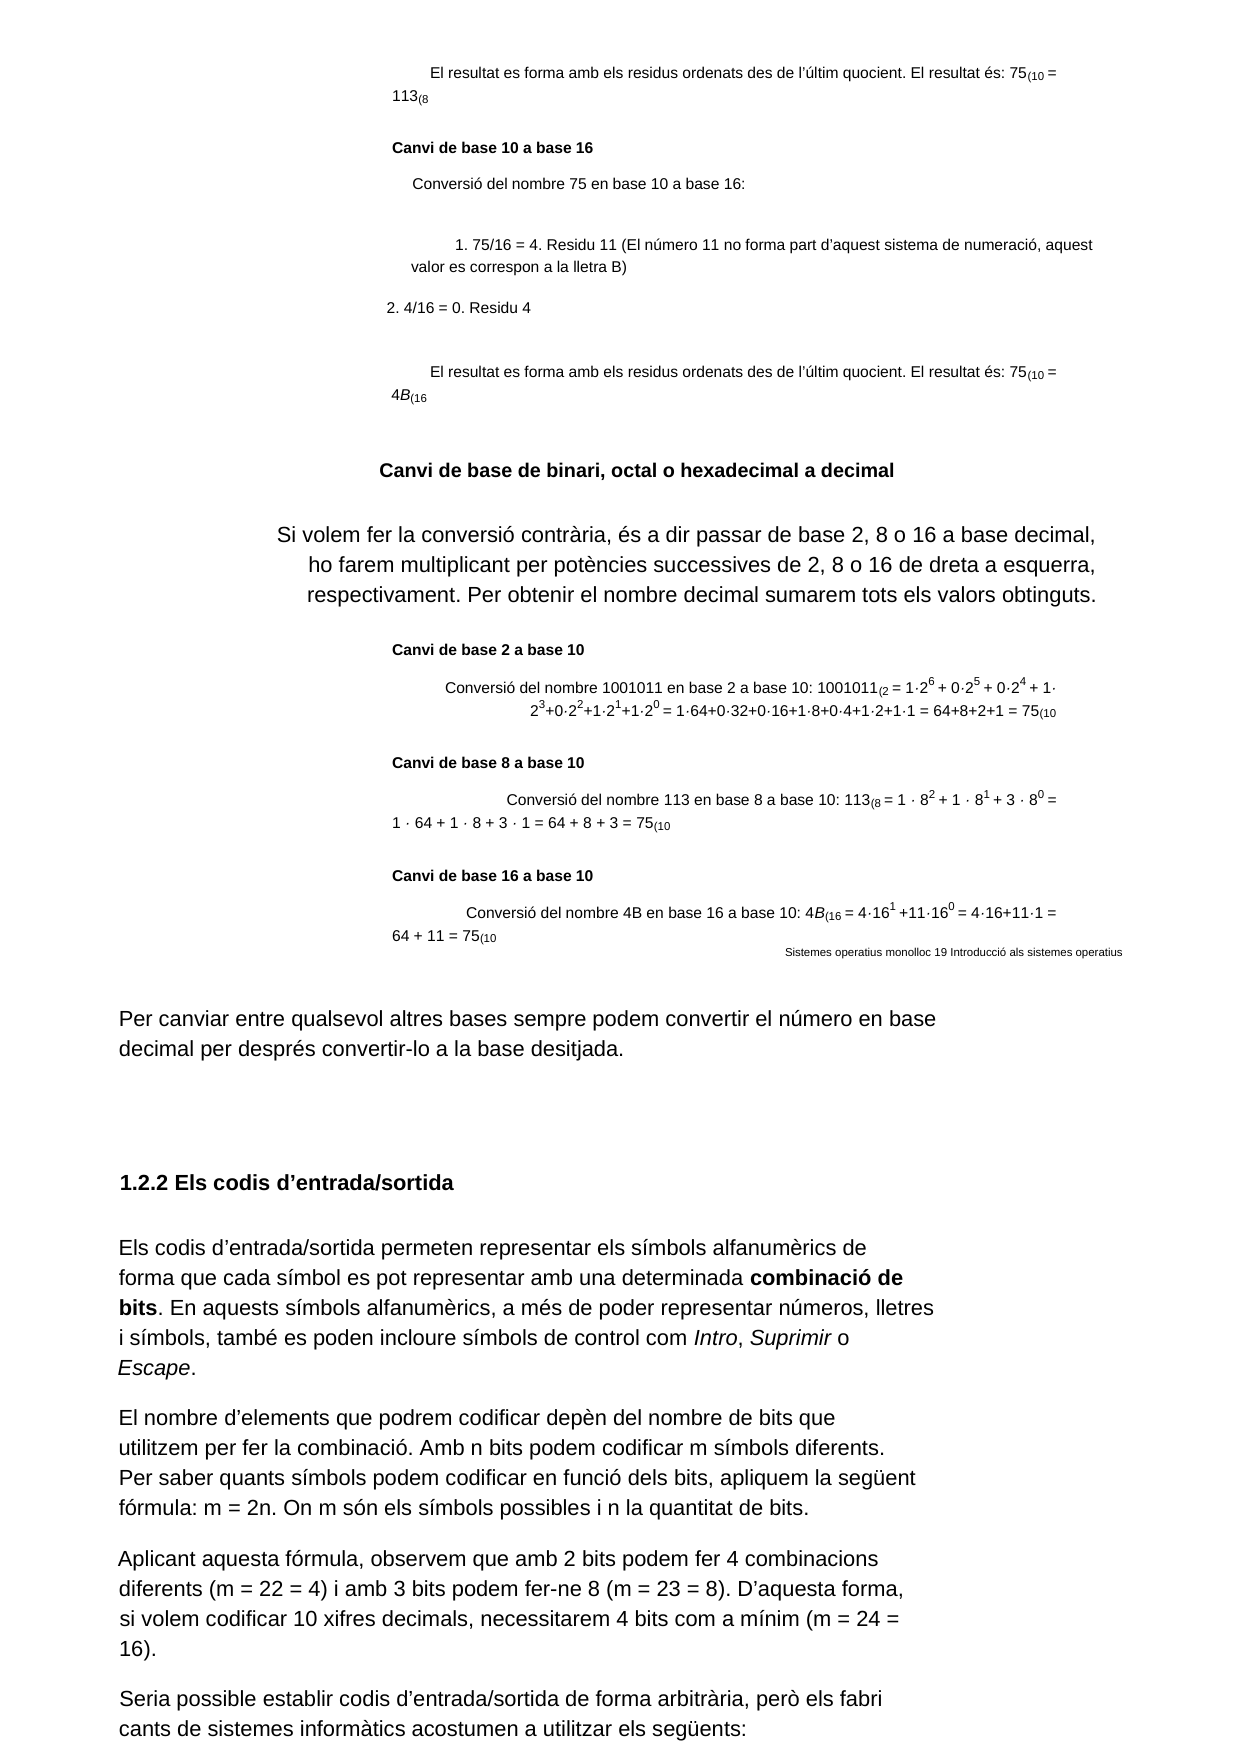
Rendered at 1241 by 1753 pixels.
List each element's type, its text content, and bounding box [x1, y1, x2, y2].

text decimal per després convertir-lo a la base desitjada. [119, 1036, 1122, 1061]
text Conversió del nombre 1001011 en base 2 a base 10: 1001011(2 = 1·26 + 0·25 + 0·24 + 1· [0, 675, 1056, 697]
text forma que cada símbol es pot representar amb una determinada combinació de [118, 1265, 1122, 1290]
text Sistemes operatius monolloc 19 Introducció als sistemes operatius [0, 945, 1123, 958]
text Els codis d’entrada/sortida permeten representar els símbols alfanumèrics de [118, 1235, 1122, 1260]
text Conversió del nombre 4B en base 16 a base 10: 4B(16 = 4·161 +11·160 = 4·16+11·1 = [0, 900, 1056, 923]
text El resultat es forma amb els residus ordenats des de l’últim quocient. El resultat és: 75(10 = [0, 60, 1056, 83]
text 16). [119, 1636, 1122, 1661]
text valor es correspon a la lletra B) [411, 258, 1122, 276]
text Aplicant aquesta fórmula, observem que amb 2 bits podem fer 4 combinacions [118, 1546, 1122, 1571]
text 1. 75/16 = 4. Residu 11 (El número 11 no forma part d’aquest sistema de numeració, aquest [0, 235, 1093, 253]
text Per canviar entre qualsevol altres bases sempre podem convertir el número en base [118, 1006, 1122, 1031]
text Si volem fer la conversió contrària, és a dir passar de base 2, 8 o 16 a base decimal, [0, 522, 1096, 547]
text si volem codificar 10 xifres decimals, necessitarem 4 bits com a mínim (m = 24 = [119, 1606, 1122, 1631]
text respectivament. Per obtenir el nombre decimal sumarem tots els valors obtinguts. [0, 582, 1097, 607]
text El nombre d’elements que podrem codificar depèn del nombre de bits que [118, 1405, 1122, 1430]
text fórmula: m = 2n. On m són els símbols possibles i n la quantitat de bits. [118, 1495, 1122, 1520]
text utilitzem per fer la combinació. Amb n bits podem codificar m símbols diferents. [118, 1435, 1122, 1460]
text Seria possible establir codis d’entrada/sortida de forma arbitrària, però els fabri [119, 1686, 1122, 1711]
text Canvi de base 8 a base 10 [392, 753, 1122, 772]
text 64 + 11 = 75(10 [392, 923, 1122, 945]
text cants de sistemes informàtics acostumen a utilitzar els següents: [119, 1716, 1122, 1741]
text Per saber quants símbols podem codificar en funció dels bits, apliquem la següent [118, 1465, 1122, 1490]
subtitle 1.2.2 Els codis d’entrada/sortida [119, 1169, 1122, 1195]
text i símbols, també es poden incloure símbols de control com Intro, Suprimir o [118, 1325, 1122, 1350]
text El resultat es forma amb els residus ordenats des de l’últim quocient. El resultat és: 75(10 = [0, 359, 1056, 382]
text Canvi de base 16 a base 10 [392, 866, 1122, 884]
text 2. 4/16 = 0. Residu 4 [386, 298, 1122, 317]
text Canvi de base 10 a base 16 [392, 139, 1122, 157]
text Escape. [117, 1355, 1122, 1380]
text ho farem multiplicant per potències successives de 2, 8 o 16 de dreta a esquerra, [0, 552, 1096, 577]
text 113(8 [392, 83, 1122, 106]
text bits. En aquests símbols alfanumèrics, a més de poder representar números, lletres [118, 1295, 1122, 1320]
text Canvi de base de binari, octal o hexadecimal a decimal [0, 458, 895, 481]
text Conversió del nombre 113 en base 8 a base 10: 113(8 = 1 · 82 + 1 · 81 + 3 · 80 = [0, 787, 1056, 810]
text diferents (m = 22 = 4) i amb 3 bits podem fer-ne 8 (m = 23 = 8). D’aquesta forma, [119, 1576, 1122, 1601]
text Conversió del nombre 75 en base 10 a base 16: [0, 174, 746, 192]
text 23+0·22+1·21+1·20 = 1·64+0·32+0·16+1·8+0·4+1·2+1·1 = 64+8+2+1 = 75(10 [0, 697, 1056, 720]
text Canvi de base 2 a base 10 [392, 641, 1122, 659]
text 1 · 64 + 1 · 8 + 3 · 1 = 64 + 8 + 3 = 75(10 [392, 810, 1122, 833]
text 4B(16 [391, 382, 1122, 405]
